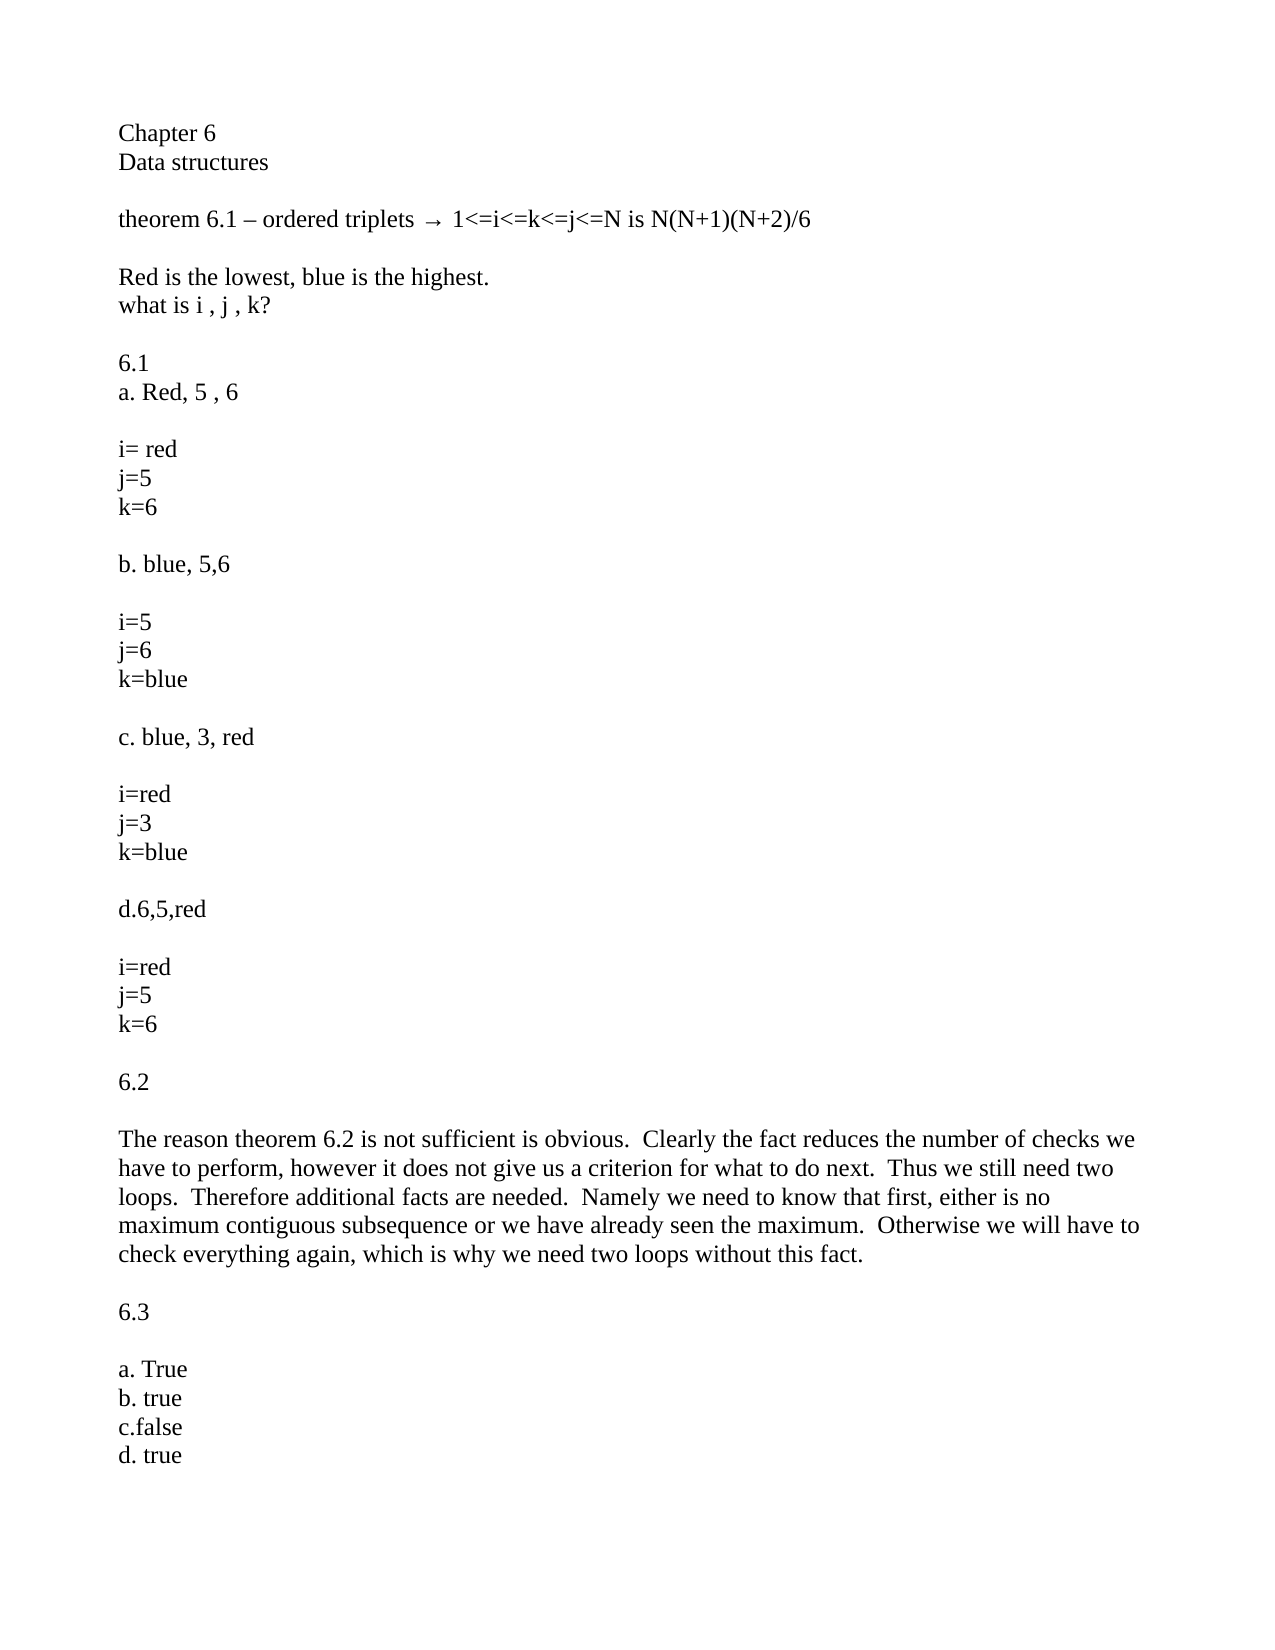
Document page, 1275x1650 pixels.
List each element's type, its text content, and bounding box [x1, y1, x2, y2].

text 6.2 [118, 1067, 1157, 1096]
text k=blue [118, 664, 1157, 693]
text a. Red, 5 , 6 [118, 377, 1157, 406]
text d.6,5,red [118, 894, 1157, 923]
text c.false [118, 1412, 1157, 1441]
text Data structures [118, 147, 1157, 176]
text j=5 [118, 981, 1157, 1009]
text j=6 [118, 636, 1157, 664]
text theorem 6.1 – ordered triplets → 1<=i<=k<=j<=N is N(N+1)(N+2)/6 [118, 204, 1157, 233]
text i=red [118, 952, 1157, 981]
text i=5 [118, 607, 1157, 636]
text The reason theorem 6.2 is not sufficient is obvious. Clearly the fact reduces the number of checks we have to perform, however it does not give us a criterion for what to do next. Thus we still need two loops. Therefore additional facts are needed. Namely we need to know that first, either is no maximum contiguous subsequence or we have already seen the maximum. Otherwise we will have to check everything again, which is why we need two loops without this fact. [118, 1124, 1157, 1268]
text i= red [118, 434, 1157, 463]
text i=red [118, 779, 1157, 808]
text b. true [118, 1383, 1157, 1412]
text j=3 [118, 808, 1157, 837]
text k=6 [118, 1009, 1157, 1038]
text d. true [118, 1441, 1157, 1469]
text c. blue, 3, red [118, 722, 1157, 751]
text k=blue [118, 837, 1157, 866]
text b. blue, 5,6 [118, 549, 1157, 578]
text k=6 [118, 492, 1157, 521]
text 6.3 [118, 1297, 1157, 1326]
text what is i , j , k? [118, 291, 1157, 319]
text a. True [118, 1354, 1157, 1383]
text Red is the lowest, blue is the highest. [118, 262, 1157, 291]
text j=5 [118, 463, 1157, 492]
text Chapter 6 [118, 118, 1157, 147]
text 6.1 [118, 348, 1157, 377]
